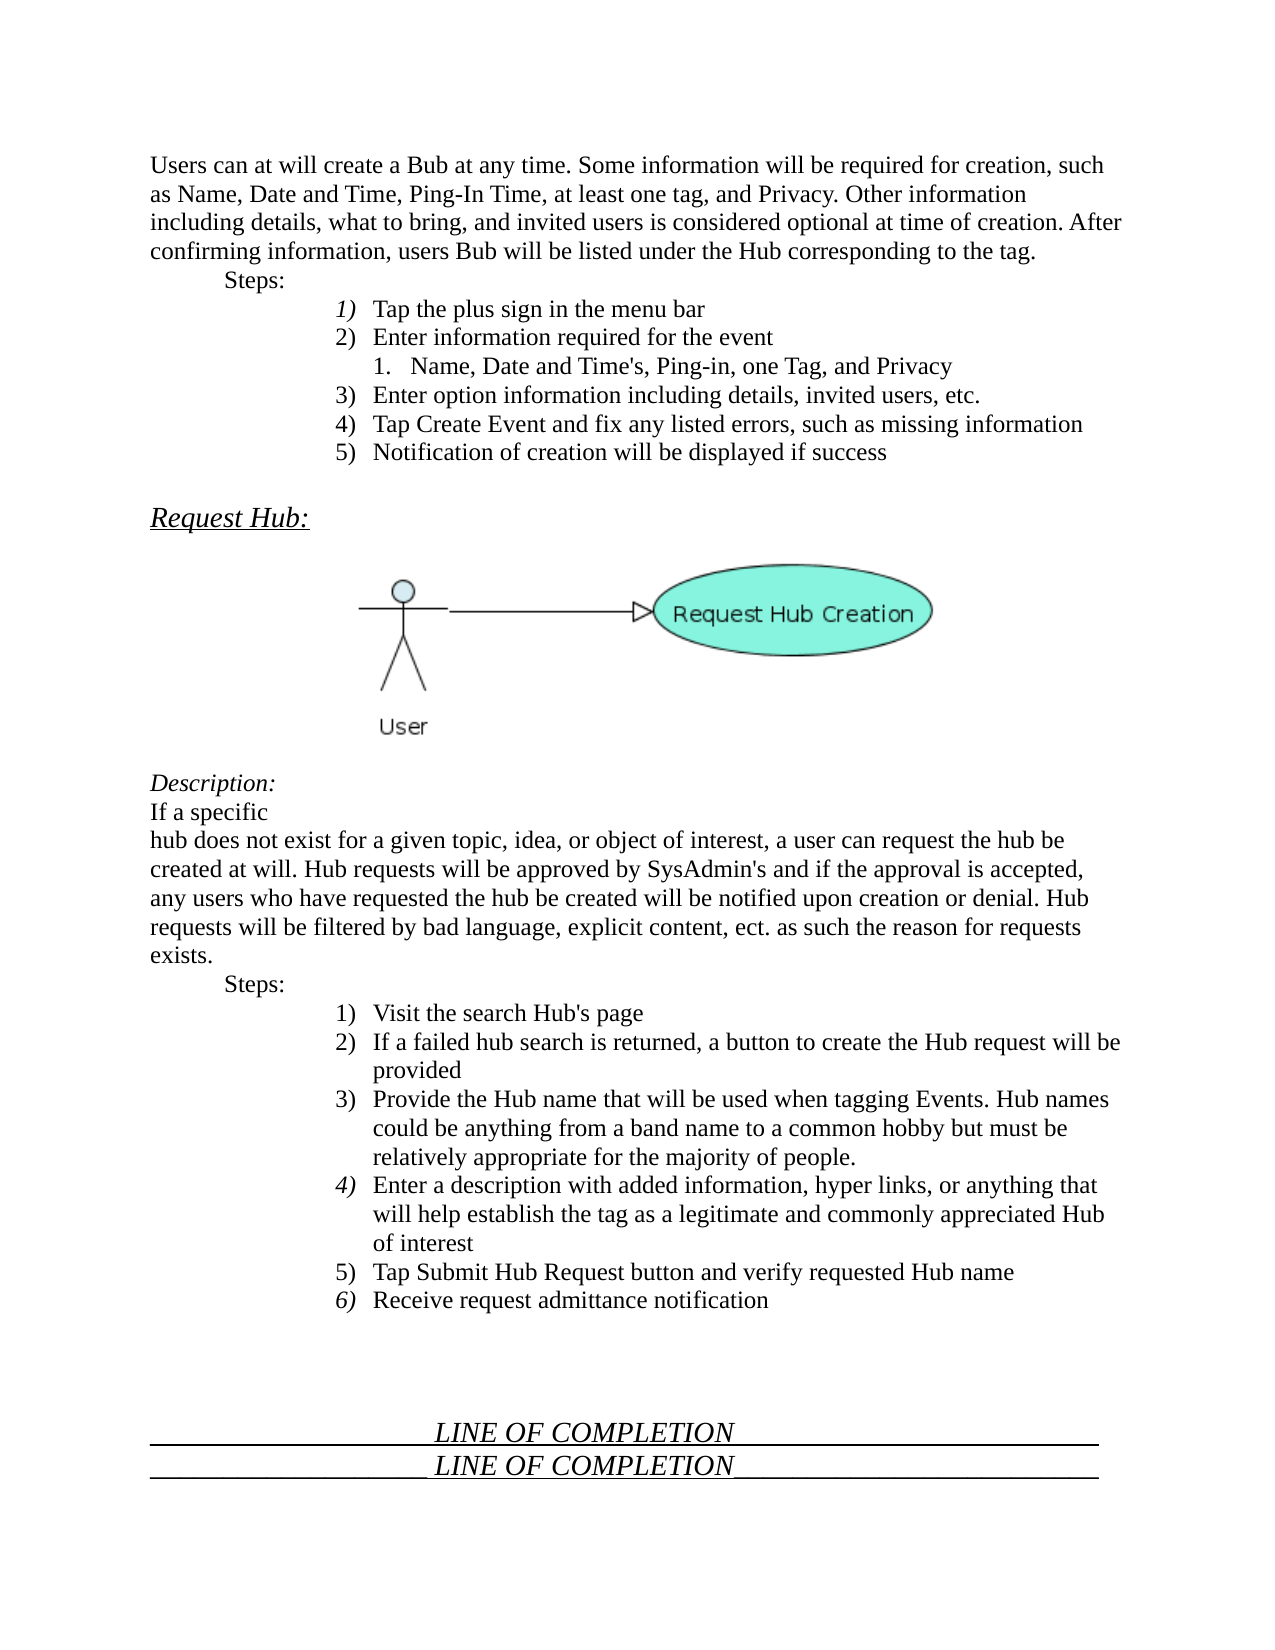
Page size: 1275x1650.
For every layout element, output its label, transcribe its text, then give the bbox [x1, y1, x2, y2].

text Request Hub: [150, 500, 1125, 533]
list If a failed hub search is returned, a button to create the Hub request will be provided [335, 1027, 1125, 1084]
list Notification of creation will be displayed if success [335, 437, 1125, 466]
list Tap Submit Hub Request button and verify requested Hub name [335, 1257, 1125, 1286]
text Steps: [150, 265, 1125, 294]
text If a specific hub does not exist for a given topic, idea, or object of interest, a user can request the hub be created at will. Hub requests will be approved by SysAdmin's and if the approval is accepted, any users who have requested the hub be created will be notified upon creation or denial. Hub requests will be filtered by bad language, explicit content, ect. as such the reason for requests exists. [150, 797, 1125, 969]
list Tap Create Event and fix any listed errors, such as missing information [335, 409, 1125, 437]
list Enter information required for the event [335, 322, 1125, 351]
text Users can at will create a Bub at any time. Some information will be required for creation, such as Name, Date and Time, Ping-In Time, at least one tag, and Privacy. Other information including details, what to bring, and invited users is considered optional at time of creation. After confirming information, users Bub will be listed under the Hub corresponding to the tag. [150, 150, 1125, 265]
text ___________________ LINE OF COMPLETION_________________________ [150, 1415, 1125, 1448]
list Receive request admittance notification [335, 1286, 1125, 1314]
text Description: [150, 768, 309, 797]
text [966, 768, 1125, 797]
picture [309, 533, 966, 799]
list Enter option information including details, invited users, etc. [335, 380, 1125, 409]
text ___________________ LINE OF COMPLETION_________________________ [150, 1448, 1125, 1482]
text Steps: [150, 969, 1125, 998]
list Enter a description with added information, hyper links, or anything that will help establish the tag as a legitimate and commonly appreciated Hub of interest [335, 1171, 1125, 1257]
list Name, Date and Time's, Ping-in, one Tag, and Privacy [373, 351, 1125, 380]
list Visit the search Hub's page [335, 998, 1125, 1027]
list Provide the Hub name that will be used when tagging Events. Hub names could be anything from a band name to a common hobby but must be relatively appropriate for the majority of people. [335, 1084, 1125, 1171]
list Tap the plus sign in the menu bar [335, 294, 1125, 322]
